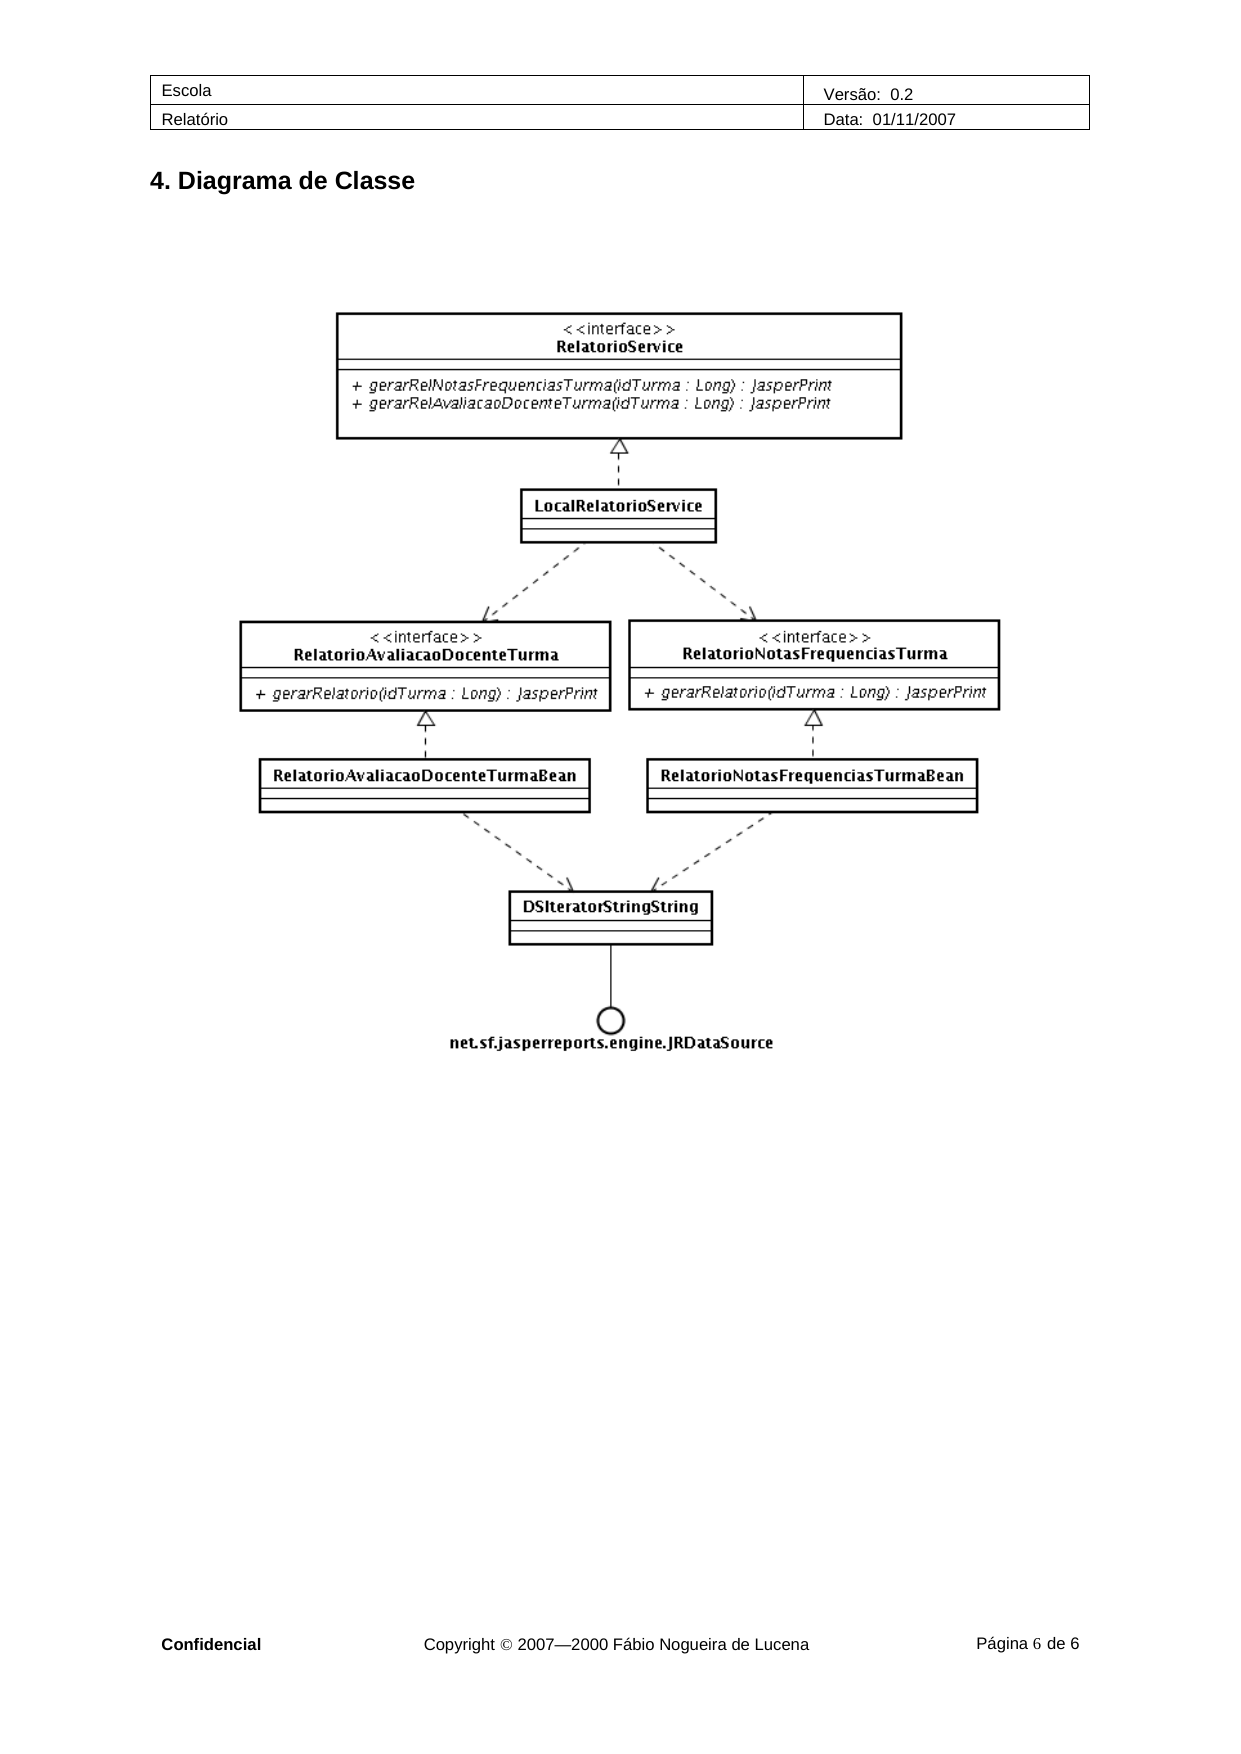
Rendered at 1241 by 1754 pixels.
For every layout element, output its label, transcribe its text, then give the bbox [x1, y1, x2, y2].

picture [228, 301, 1012, 1087]
subtitle Diagrama de Classe [150, 167, 1090, 195]
